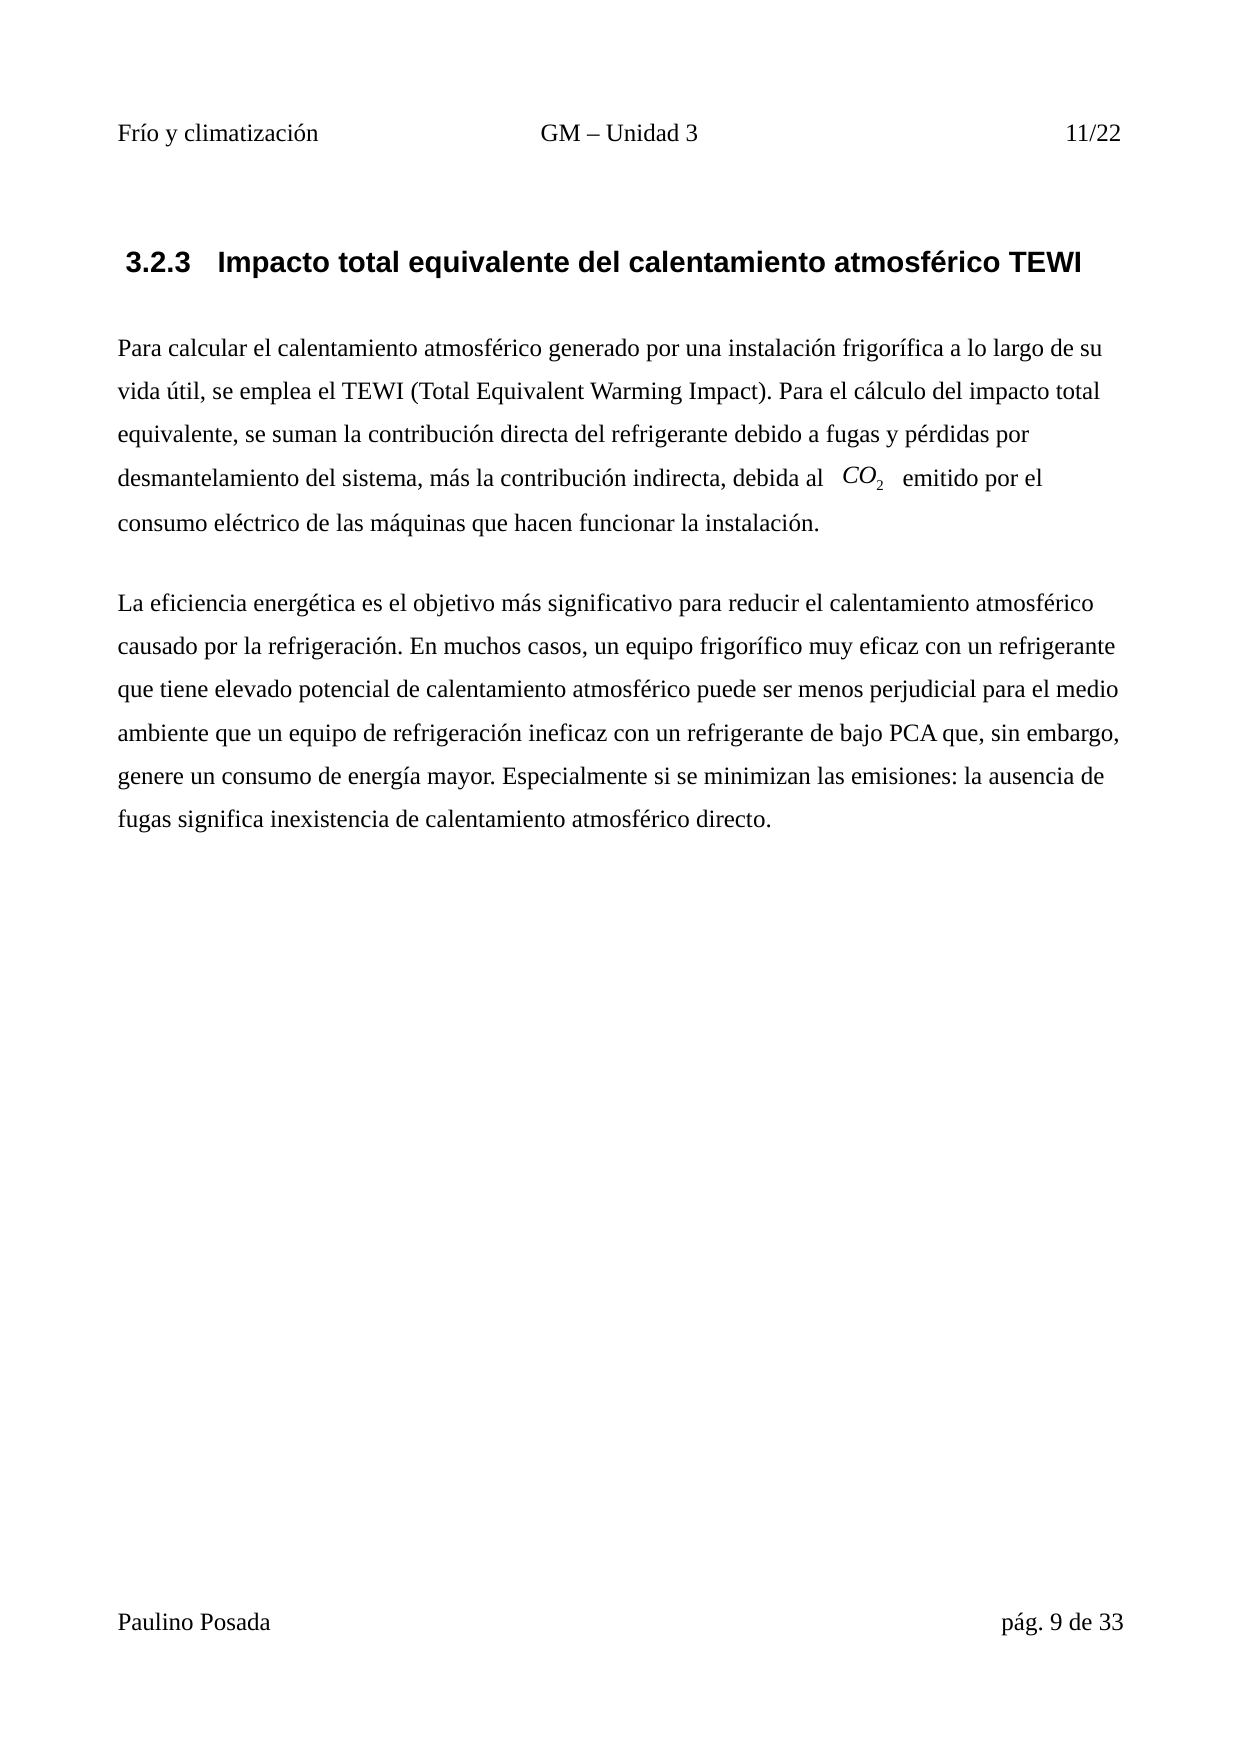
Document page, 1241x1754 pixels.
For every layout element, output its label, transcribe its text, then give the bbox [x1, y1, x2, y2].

text Para calcular el calentamiento atmosférico generado por una instalación frigorífica a lo largo de su vida útil, se emplea el TEWI (Total Equivalent Warming Impact). Para el cálculo del impacto total equivalente, se suman la contribución directa del refrigerante debido a fugas y pérdidas por desmantelamiento del sistema, más la contribución indirecta, debida alemitido por el consumo eléctrico de las máquinas que hacen funcionar la instalación. [117, 333, 1123, 536]
text La eficiencia energética es el objetivo más significativo para reducir el calentamiento atmosférico causado por la refrigeración. En muchos casos, un equipo frigorífico muy eficaz con un refrigerante que tiene elevado potencial de calentamiento atmosférico puede ser menos perjudicial para el medio ambiente que un equipo de refrigeración ineficaz con un refrigerante de bajo PCA que, sin embargo, genere un consumo de energía mayor. Especialmente si se minimizan las emisiones: la ausencia de fugas significa inexistencia de calentamiento atmosférico directo. [117, 588, 1123, 833]
subtitle Impacto total equivalente del calentamiento atmosférico TEWI [117, 244, 1123, 278]
